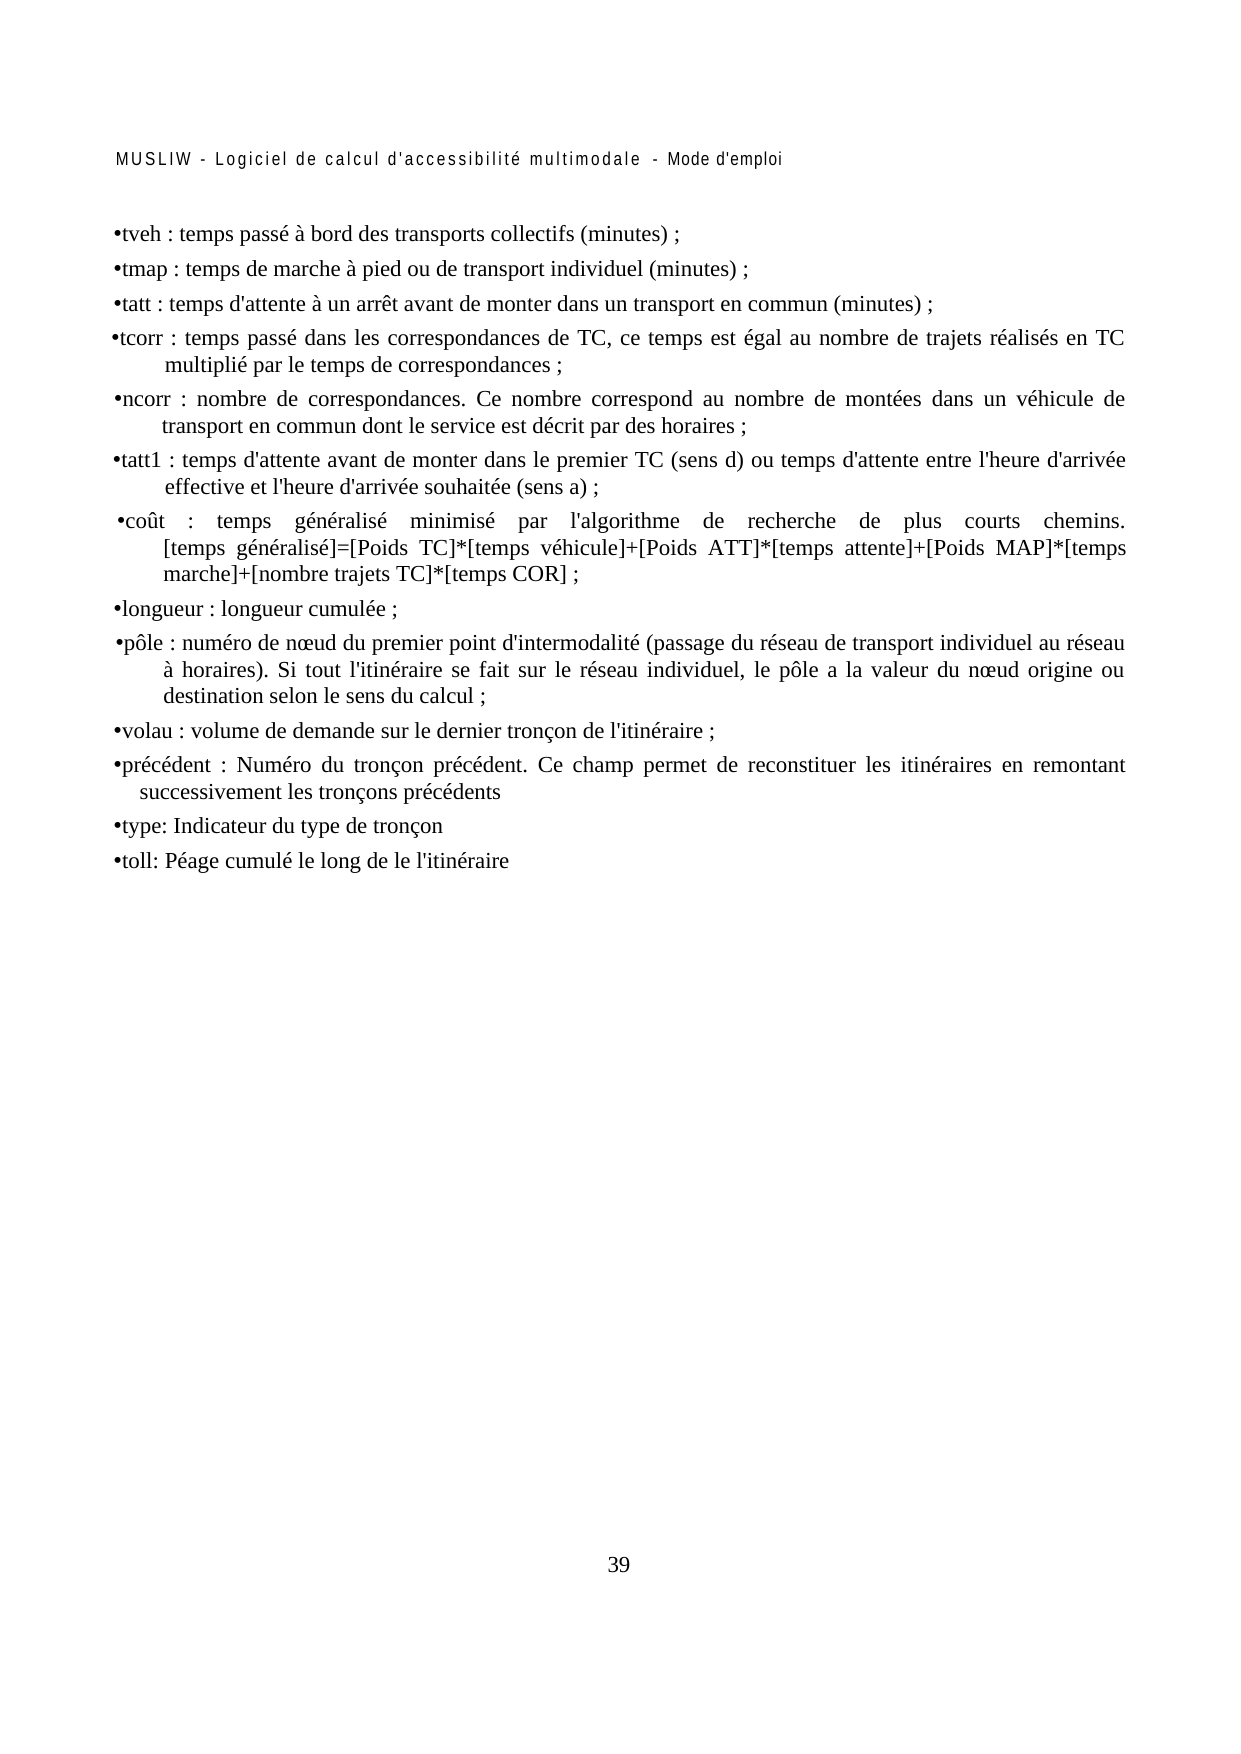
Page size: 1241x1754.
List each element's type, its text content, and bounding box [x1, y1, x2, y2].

list ncorr : nombre de correspondances. Ce nombre correspond au nombre de montées dans un véhicule de transport en commun dont le service est décrit par des horaires ; [114, 385, 1127, 438]
list tmap : temps de marche à pied ou de transport individuel (minutes) ; [114, 255, 1127, 281]
list type: Indicateur du type de tronçon [114, 813, 1127, 839]
list tatt1 : temps d'attente avant de monter dans le premier TC (sens d) ou temps d'attente entre l'heure d'arrivée effective et l'heure d'arrivée souhaitée (sens a) ; [113, 446, 1127, 499]
list longueur : longueur cumulée ; [114, 595, 1127, 621]
list précédent : Numéro du tronçon précédent. Ce champ permet de reconstituer les itinéraires en remontant successivement les tronçons précédents [114, 752, 1127, 804]
list toll: Péage cumulé le long de le l'itinéraire [114, 847, 1127, 874]
list volau : volume de demande sur le dernier tronçon de l'itinéraire ; [114, 717, 1127, 743]
list tatt : temps d'attente à un arrêt avant de monter dans un transport en commun (minutes) ; [114, 289, 1127, 316]
list tveh : temps passé à bord des transports collectifs (minutes) ; [114, 220, 1127, 247]
list pôle : numéro de nœud du premier point d'intermodalité (passage du réseau de transport individuel au réseau à horaires). Si tout l'itinéraire se fait sur le réseau individuel, le pôle a la valeur du nœud origine ou destination selon le sens du calcul ; [116, 629, 1127, 708]
list tcorr : temps passé dans les correspondances de TC, ce temps est égal au nombre de trajets réalisés en TC multiplié par le temps de correspondances ; [111, 324, 1127, 377]
list coût : temps généralisé minimisé par l'algorithme de recherche de plus courts chemins. [temps généralisé]=[Poids TC]*[temps véhicule]+[Poids ATT]*[temps attente]+[Poids MAP]*[temps marche]+[nombre trajets TC]*[temps COR] ; [117, 507, 1127, 586]
